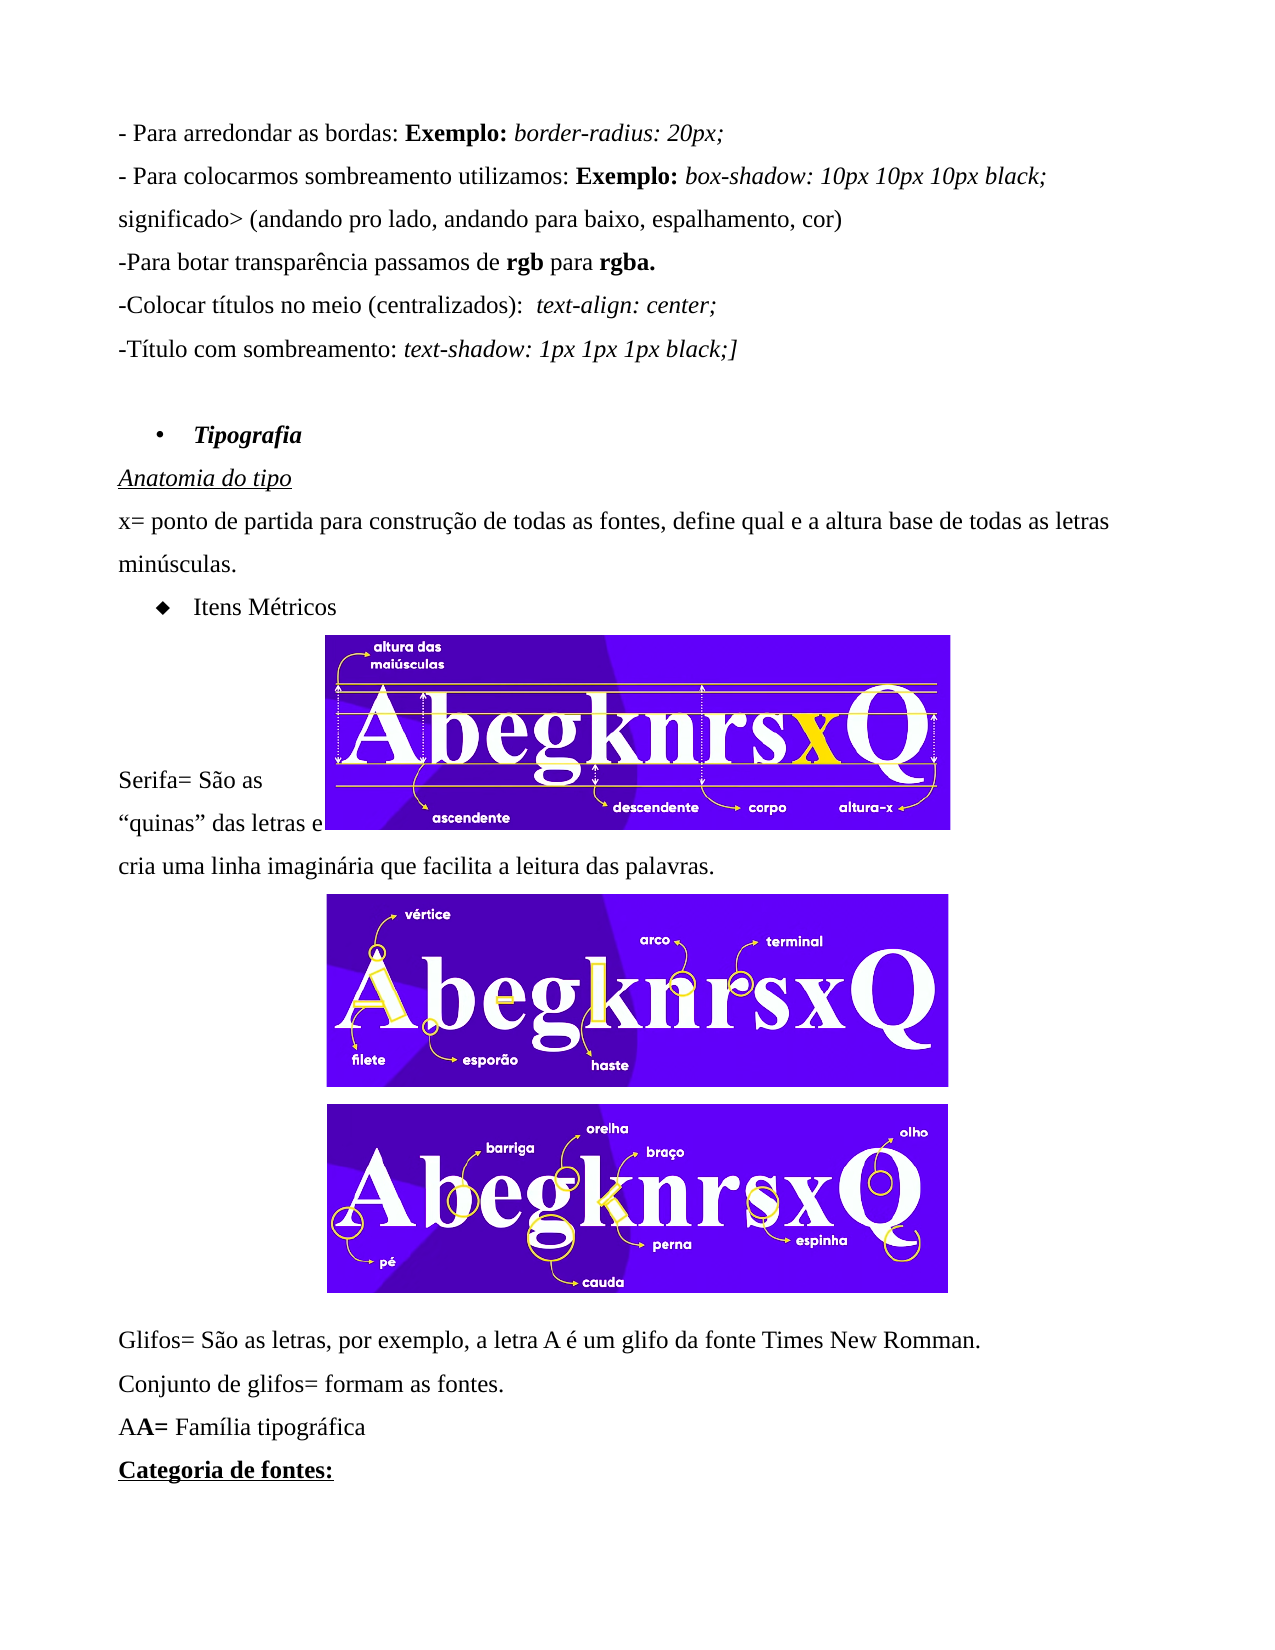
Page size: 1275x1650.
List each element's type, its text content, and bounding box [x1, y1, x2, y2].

text -Para botar transparência passamos de rgb para rgba. [118, 247, 1157, 276]
text -Título com sombreamento: text-shadow: 1px 1px 1px black;] [118, 334, 1157, 362]
picture [326, 894, 949, 1087]
text AA= Família tipográfica Categoria de fontes: [118, 1412, 1157, 1484]
text Serifa= São as “quinas” das letras e cria uma linha imaginária que facilita a leitura das palavras. [118, 679, 1157, 880]
text -Colocar títulos no meio (centralizados): text-align: center; [118, 291, 1157, 319]
picture [324, 635, 951, 830]
list Itens Métricos [156, 592, 1157, 621]
picture [327, 1104, 948, 1293]
text x= ponto de partida para construção de todas as fontes, define qual e a altura base de todas as letras minúsculas. [118, 506, 1157, 578]
text - Para arredondar as bordas: Exemplo: border-radius: 20px; [118, 118, 1157, 147]
text Glifos= São as letras, por exemplo, a letra A é um glifo da fonte Times New Romman. Conjunto de glifos= formam as fontes. [118, 894, 1157, 1397]
list Tipografia [156, 420, 1157, 449]
text - Para colocarmos sombreamento utilizamos: Exemplo: box-shadow: 10px 10px 10px black; significado> (andando pro lado, andando para baixo, espalhamento, cor) [118, 161, 1157, 233]
text Anatomia do tipo [118, 463, 1157, 492]
